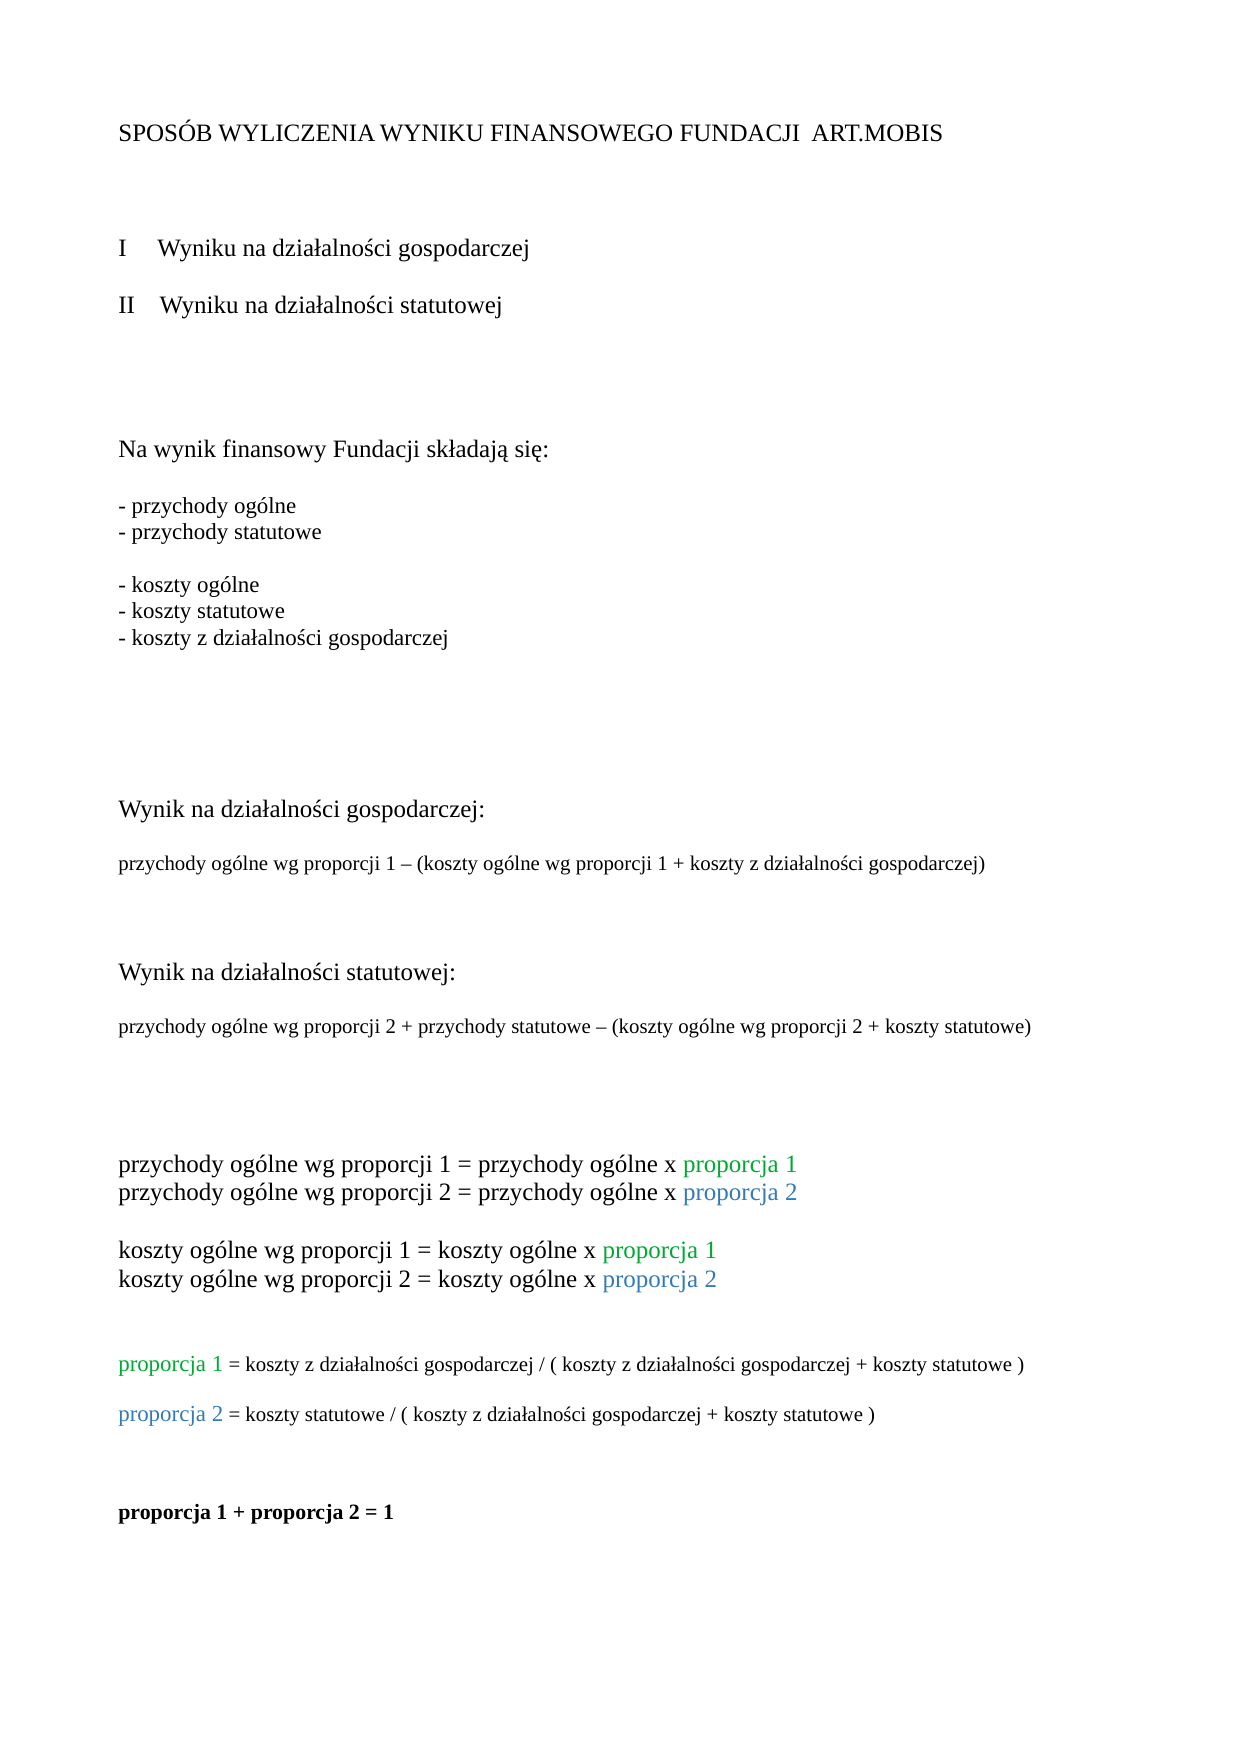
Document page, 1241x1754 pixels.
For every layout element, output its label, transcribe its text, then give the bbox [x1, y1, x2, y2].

text proporcja 1 + proporcja 2 = 1 [118, 1499, 1122, 1524]
text przychody ogólne wg proporcji 1 = przychody ogólne x proporcja 1 [118, 1149, 1122, 1177]
text przychody ogólne wg proporcji 1 – (koszty ogólne wg proporcji 1 + koszty z działalności gospodarczej) [118, 851, 1122, 875]
text - koszty z działalności gospodarczej [118, 624, 1122, 650]
text koszty ogólne wg proporcji 1 = koszty ogólne x proporcja 1 [118, 1235, 1122, 1264]
text Wynik na działalności gospodarczej: [118, 794, 1122, 822]
text - koszty ogólne [118, 571, 1122, 597]
text I Wyniku na działalności gospodarczej [118, 233, 1122, 262]
text II Wyniku na działalności statutowej [118, 291, 1122, 319]
text przychody ogólne wg proporcji 2 = przychody ogólne x proporcja 2 [118, 1177, 1122, 1206]
text - koszty statutowe [118, 597, 1122, 624]
text proporcja 2 = koszty statutowe / ( koszty z działalności gospodarczej + koszty statutowe ) [118, 1400, 1122, 1427]
text - przychody statutowe [118, 518, 1122, 544]
text koszty ogólne wg proporcji 2 = koszty ogólne x proporcja 2 [118, 1264, 1122, 1292]
text Na wynik finansowy Fundacji składają się: [118, 434, 1122, 463]
text SPOSÓB WYLICZENIA WYNIKU FINANSOWEGO FUNDACJI ART.MOBIS [118, 118, 1122, 147]
text proporcja 1 = koszty z działalności gospodarczej / ( koszty z działalności gospodarczej + koszty statutowe ) [118, 1350, 1122, 1376]
text przychody ogólne wg proporcji 2 + przychody statutowe – (koszty ogólne wg proporcji 2 + koszty statutowe) [118, 1014, 1122, 1038]
text Wynik na działalności statutowej: [118, 957, 1122, 986]
text - przychody ogólne [118, 492, 1122, 518]
